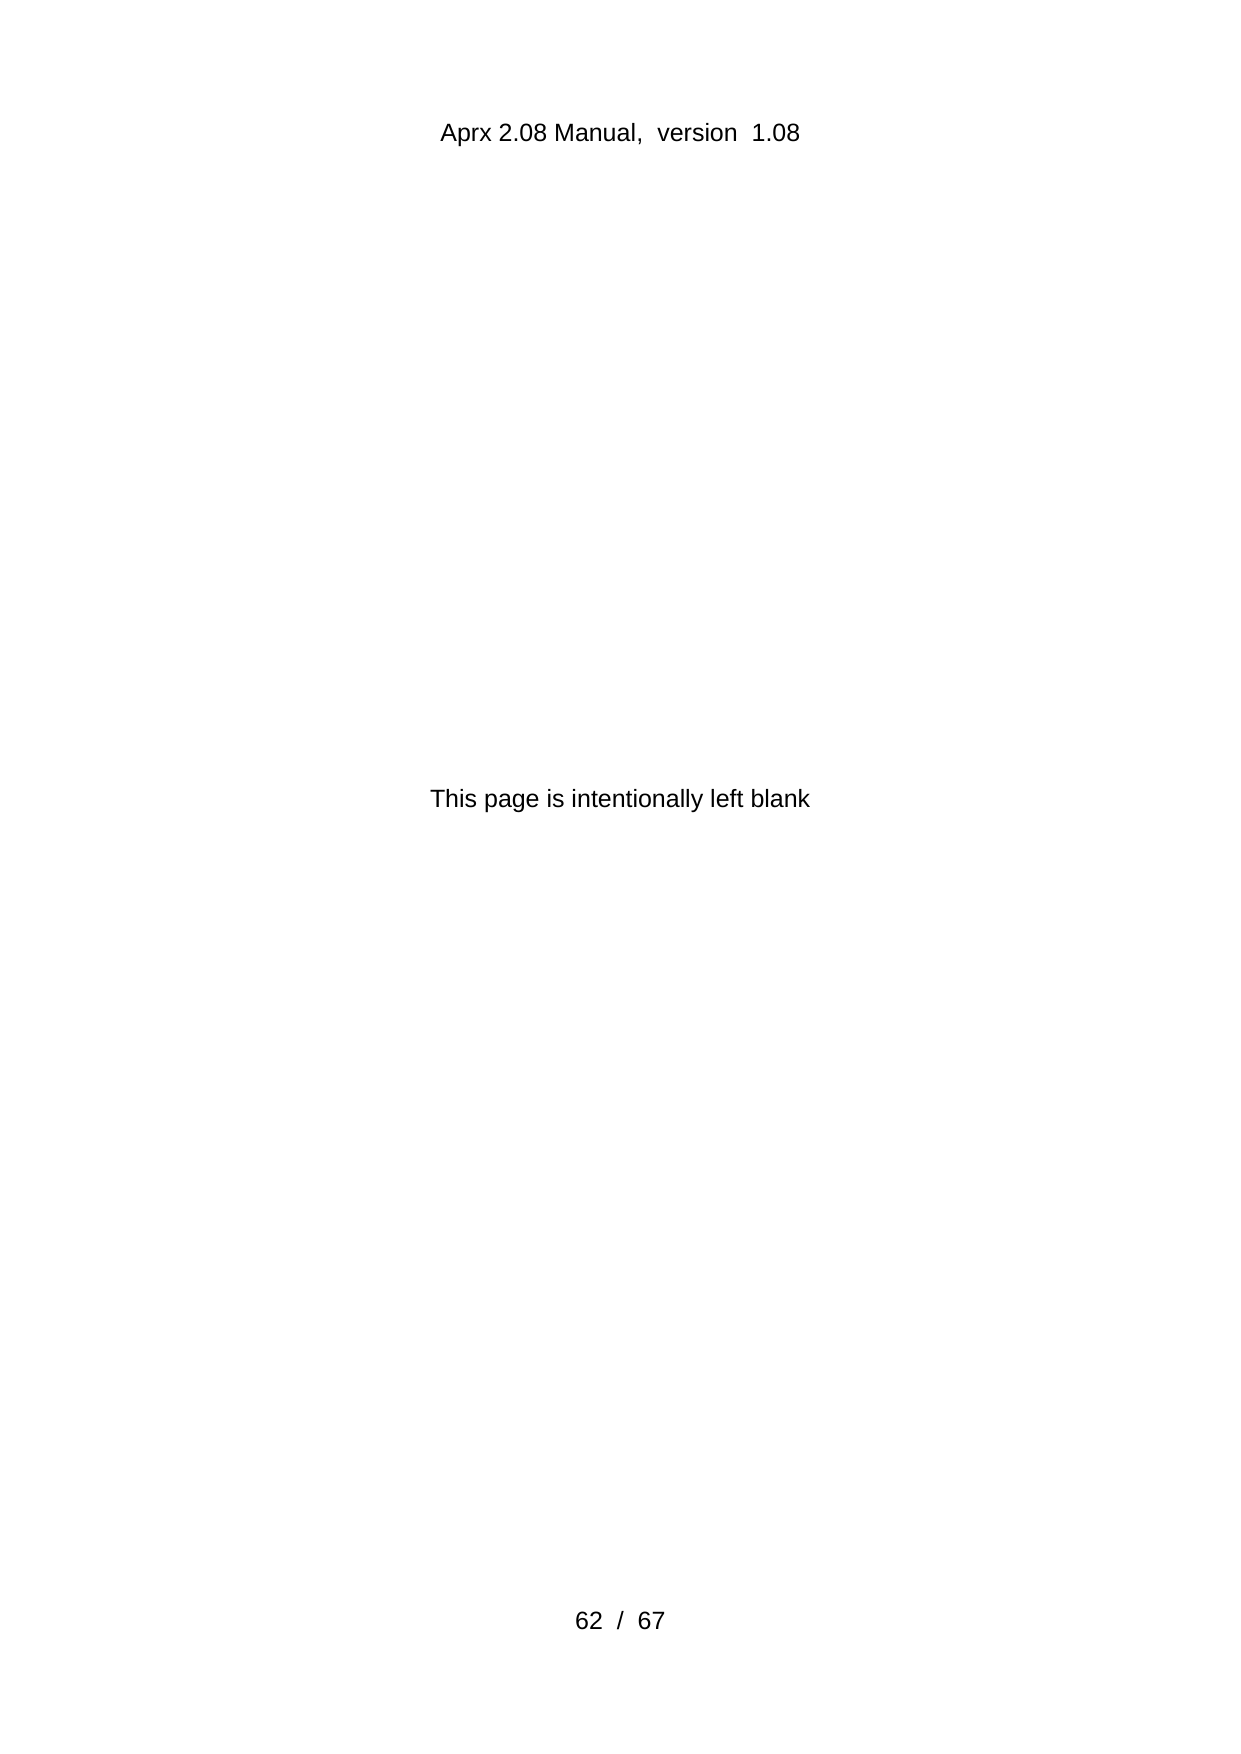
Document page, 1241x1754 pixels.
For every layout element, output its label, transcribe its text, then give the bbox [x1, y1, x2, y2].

text This page is intentionally left blank [118, 784, 1122, 813]
